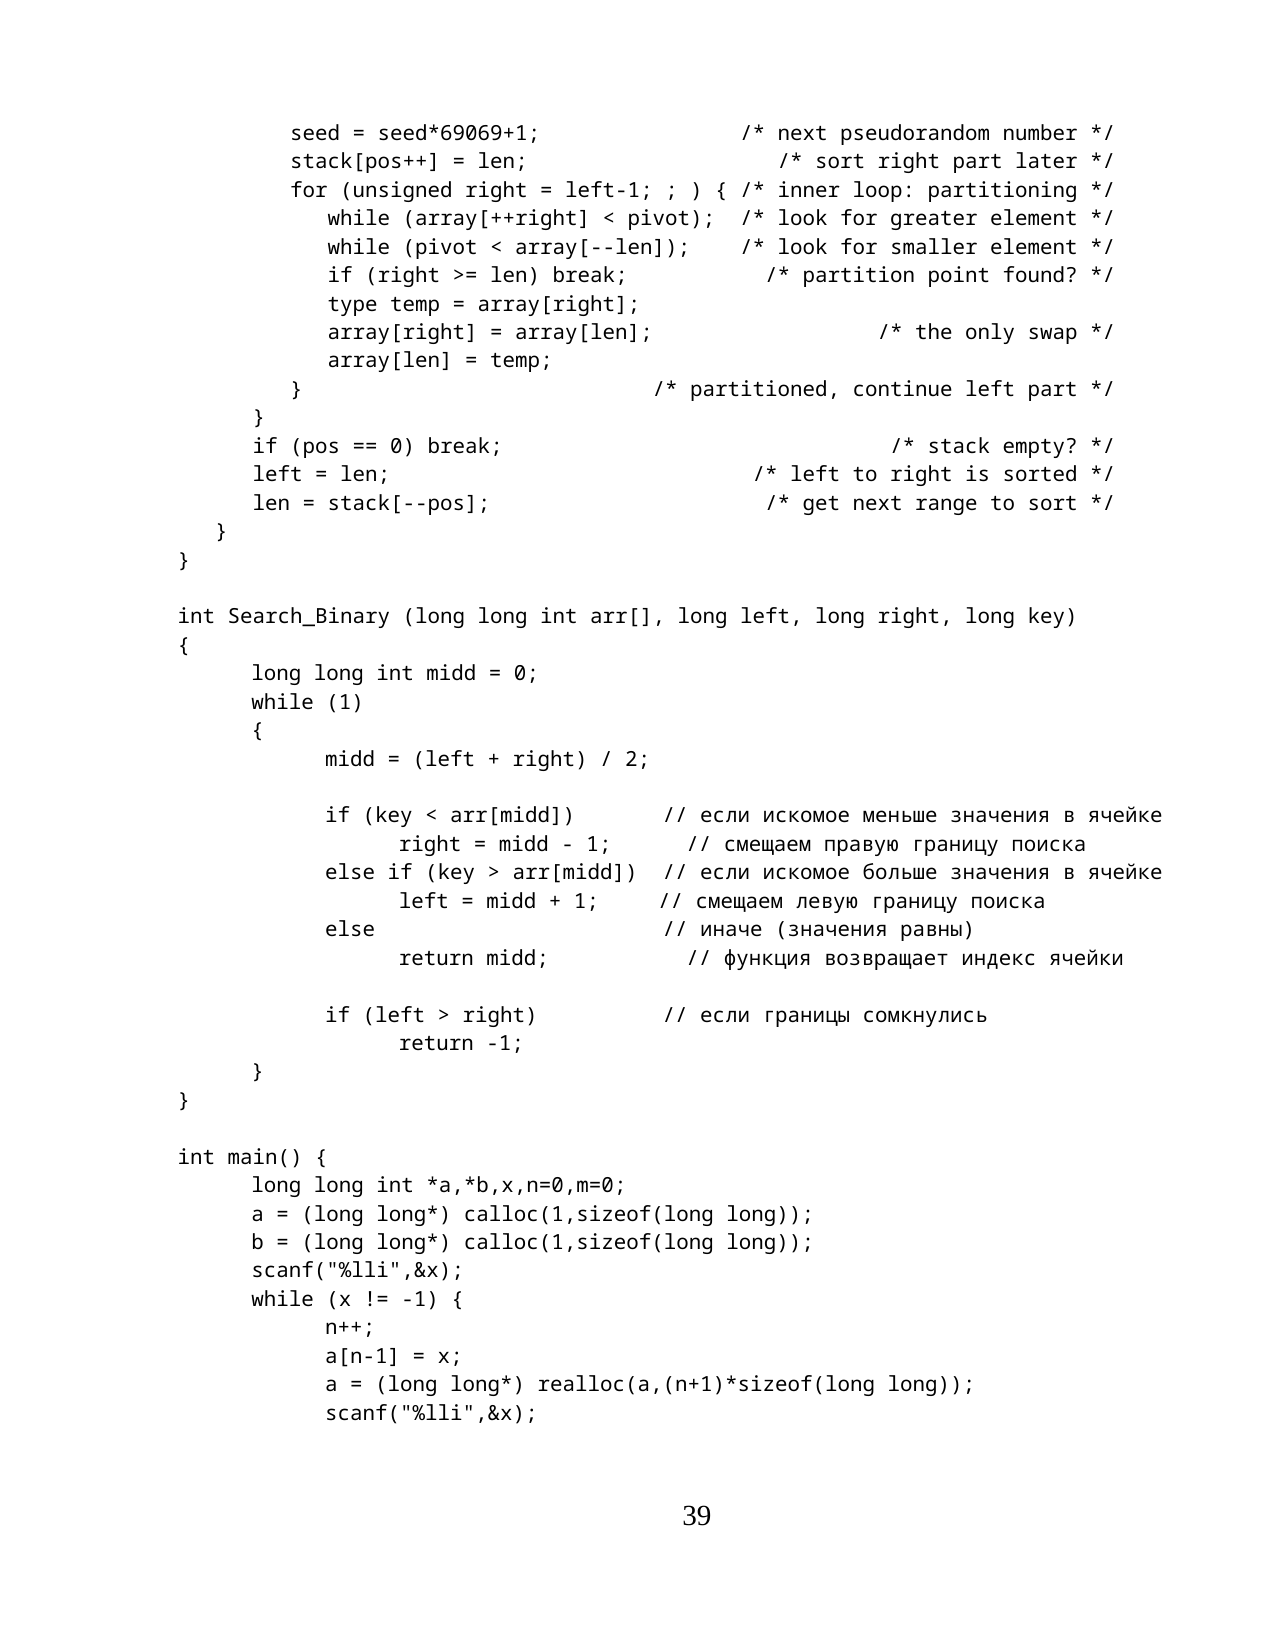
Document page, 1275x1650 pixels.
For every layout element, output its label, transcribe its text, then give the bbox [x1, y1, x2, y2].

text while (array[++right] < pivot); /* look for greater element */ [177, 203, 1186, 232]
text if (right >= len) break; /* partition point found? */ [177, 260, 1186, 289]
text else // иначе (значения равны) [177, 914, 1186, 943]
text right = midd - 1; // смещаем правую границу поиска [177, 829, 1186, 857]
text for (unsigned right = left-1; ; ) { /* inner loop: partitioning */ [177, 175, 1186, 203]
text while (pivot < array[--len]); /* look for smaller element */ [177, 232, 1186, 260]
text b = (long long*) calloc(1,sizeof(long long)); [177, 1227, 1186, 1256]
text array[len] = temp; [177, 346, 1186, 374]
text return midd; // функция возвращает индекс ячейки [177, 943, 1186, 971]
text int main() { [177, 1142, 1186, 1170]
text else if (key > arr[midd]) // если искомое больше значения в ячейке [177, 857, 1186, 886]
text } [177, 545, 1186, 573]
text while (1) [177, 687, 1186, 715]
text len = stack[--pos]; /* get next range to sort */ [177, 488, 1186, 516]
text array[right] = array[len]; /* the only swap */ [177, 317, 1186, 346]
text midd = (left + right) / 2; [177, 744, 1186, 772]
text } [177, 402, 1186, 431]
text } [177, 1057, 1186, 1085]
text scanf("%lli",&x); [177, 1256, 1186, 1284]
text long long int midd = 0; [177, 658, 1186, 687]
text } /* partitioned, continue left part */ [177, 374, 1186, 402]
text return -1; [177, 1028, 1186, 1057]
text long long int *a,*b,x,n=0,m=0; [177, 1170, 1186, 1199]
text if (pos == 0) break; /* stack empty? */ [177, 431, 1186, 459]
text left = midd + 1; // смещаем левую границу поиска [177, 886, 1186, 914]
text { [177, 630, 1186, 658]
text if (left > right) // если границы сомкнулись [177, 1000, 1186, 1028]
text while (x != -1) { [177, 1284, 1186, 1312]
text } [177, 516, 1186, 545]
text if (key < arr[midd]) // если искомое меньше значения в ячейке [177, 801, 1186, 829]
text scanf("%lli",&x); [177, 1398, 1186, 1426]
text seed = seed*69069+1; /* next pseudorandom number */ [177, 118, 1186, 147]
text a = (long long*) calloc(1,sizeof(long long)); [177, 1199, 1186, 1227]
text a = (long long*) realloc(a,(n+1)*sizeof(long long)); [177, 1369, 1186, 1398]
text { [177, 715, 1186, 744]
text a[n-1] = x; [177, 1341, 1186, 1369]
text int Search_Binary (long long int arr[], long left, long right, long key) [177, 602, 1186, 630]
text type temp = array[right]; [177, 289, 1186, 317]
text stack[pos++] = len; /* sort right part later */ [177, 147, 1186, 175]
text } [177, 1085, 1186, 1113]
text left = len; /* left to right is sorted */ [177, 459, 1186, 488]
text n++; [177, 1312, 1186, 1341]
